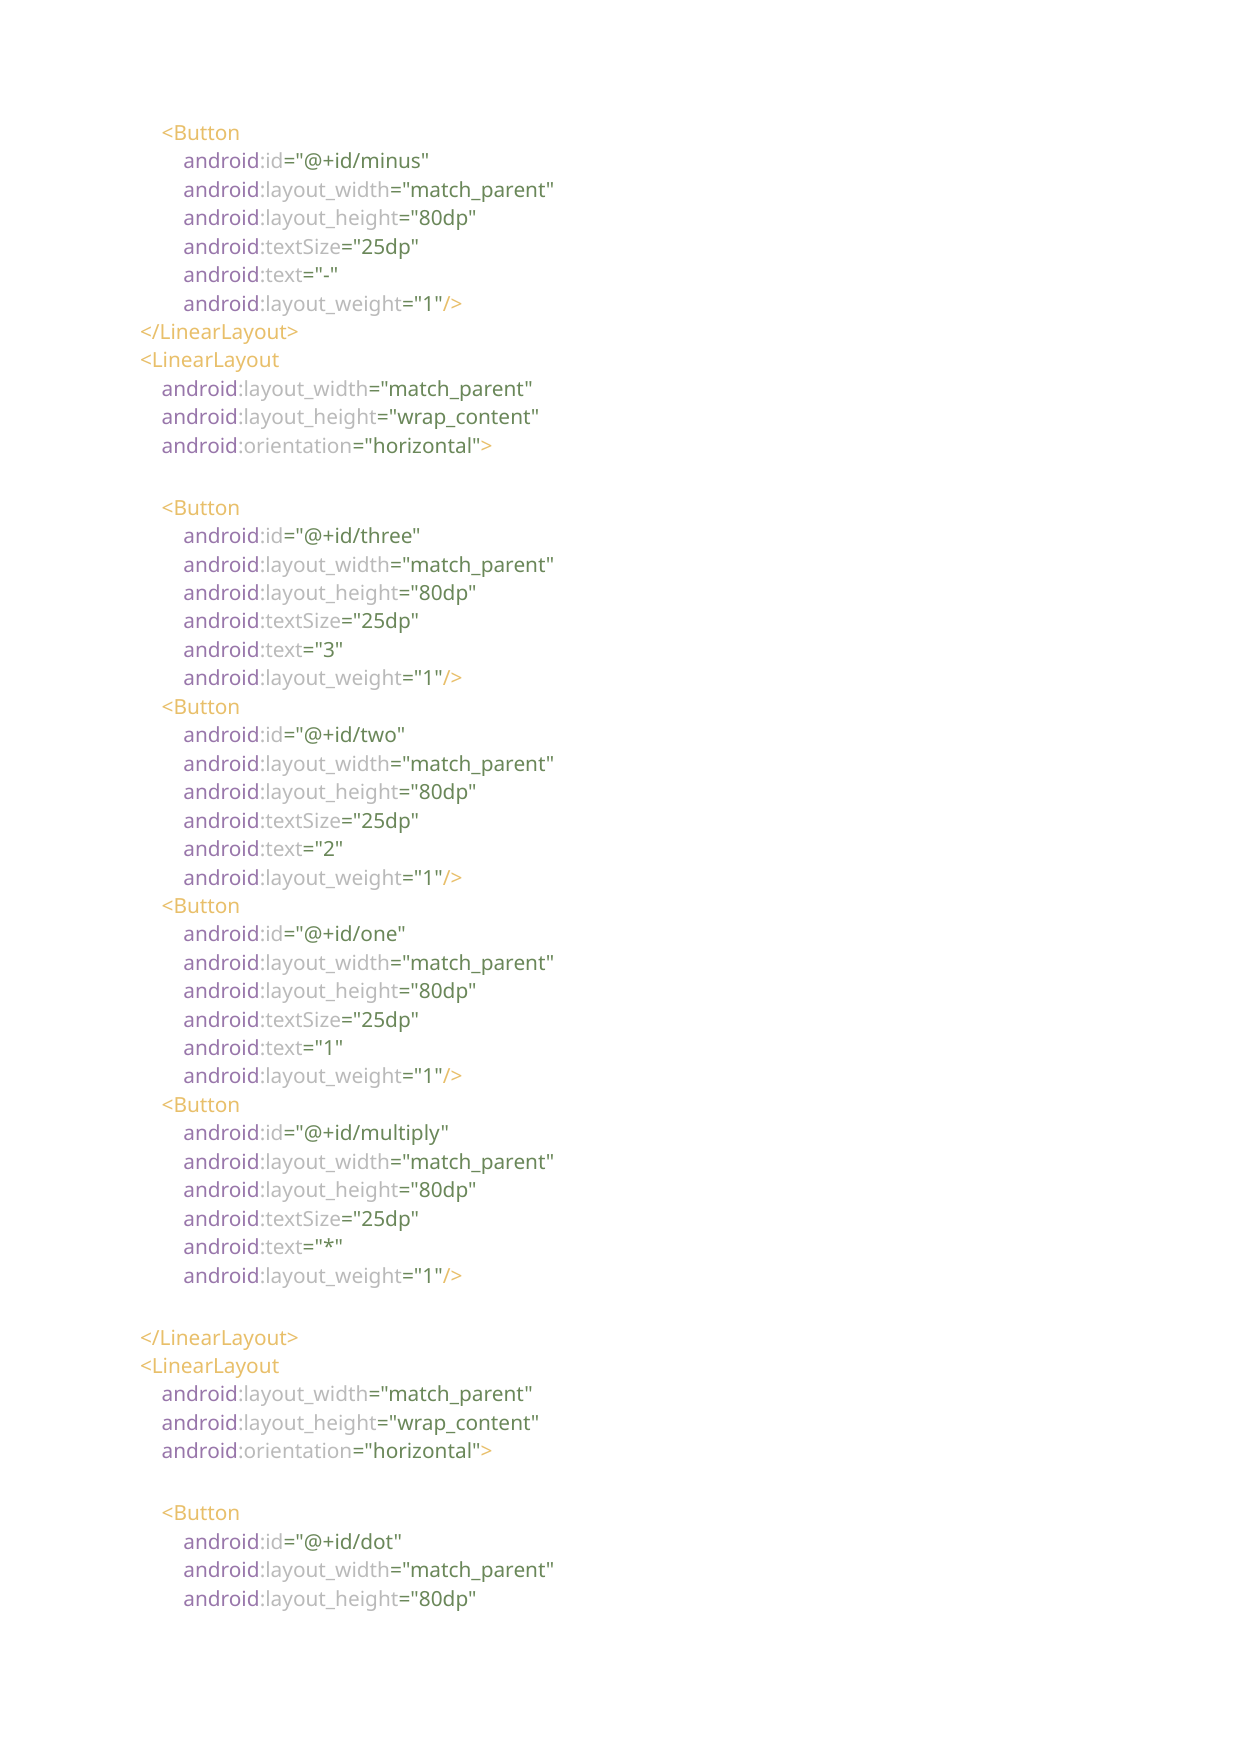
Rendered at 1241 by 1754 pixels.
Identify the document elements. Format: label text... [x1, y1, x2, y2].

text <Button android:id="@+id/minus" android:layout_width="match_parent" android:layout_height="80dp" android:textSize="25dp" android:text="-" android:layout_weight="1"/> </LinearLayout> <LinearLayout android:layout_width="match_parent" android:layout_height="wrap_content" android:orientation="horizontal"> <Button android:id="@+id/three" android:layout_width="match_parent" android:layout_height="80dp" android:textSize="25dp" android:text="3" android:layout_weight="1"/> <Button android:id="@+id/two" android:layout_width="match_parent" android:layout_height="80dp" android:textSize="25dp" android:text="2" android:layout_weight="1"/> <Button android:id="@+id/one" android:layout_width="match_parent" android:layout_height="80dp" android:textSize="25dp" android:text="1" android:layout_weight="1"/> <Button android:id="@+id/multiply" android:layout_width="match_parent" android:layout_height="80dp" android:textSize="25dp" android:text="*" android:layout_weight="1"/> </LinearLayout> <LinearLayout android:layout_width="match_parent" android:layout_height="wrap_content" android:orientation="horizontal"> <Button android:id="@+id/dot" android:layout_width="match_parent" android:layout_height="80dp" [118, 118, 1122, 1612]
